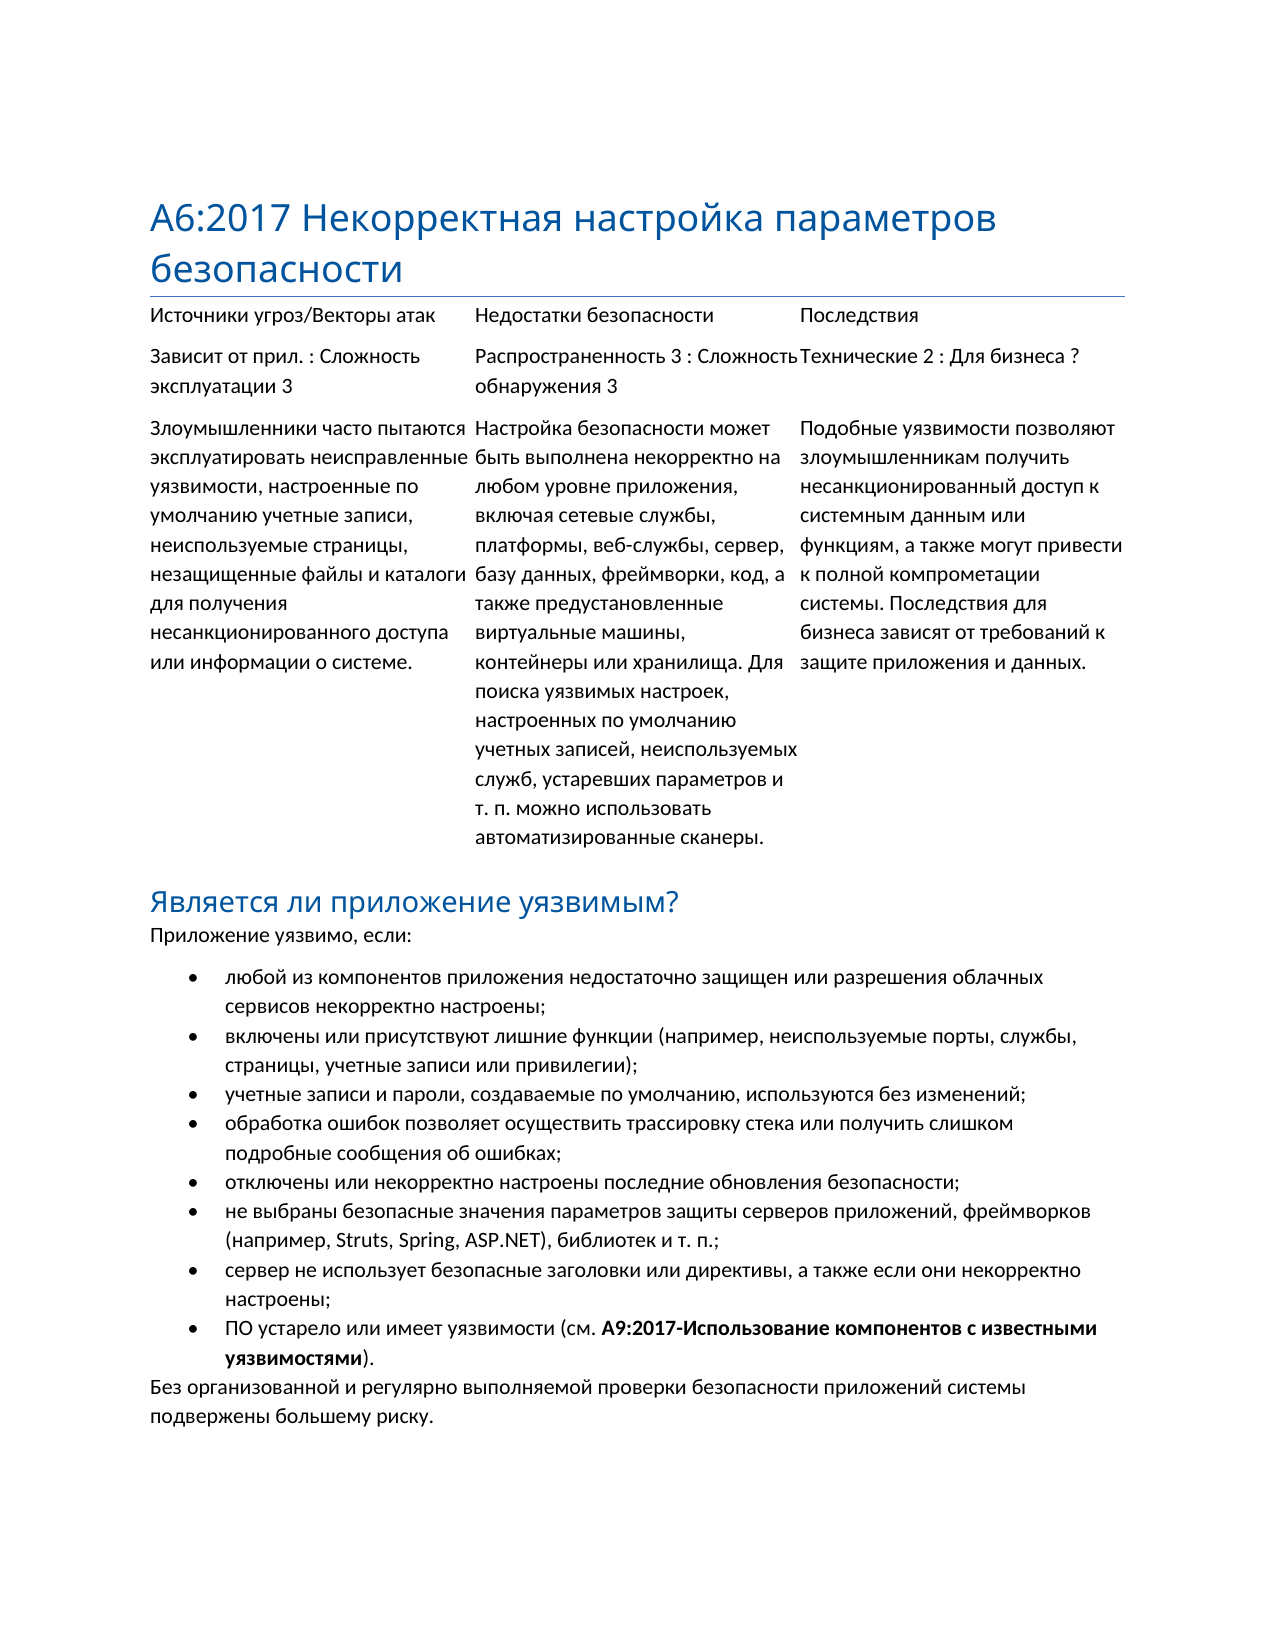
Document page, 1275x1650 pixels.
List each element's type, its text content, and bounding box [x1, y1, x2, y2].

text Без организованной и регулярно выполняемой проверки безопасности приложений системы подвержены большему риску. [150, 1373, 1125, 1429]
list сервер не использует безопасные заголовки или директивы, а также если они некорректно настроены; [187, 1256, 1125, 1312]
table_cell Зависит от прил. : Сложность эксплуатации 3 [150, 343, 475, 414]
table_header Последствия [800, 301, 1125, 343]
text Приложение уязвимо, если: [150, 921, 1125, 948]
list ПО устарело или имеет уязвимости (см. A9:2017-Использование компонентов с известными уязвимостями). [187, 1314, 1125, 1370]
list учетные записи и пароли, создаваемые по умолчанию, используются без изменений; [187, 1080, 1125, 1107]
table_cell Настройка безопасности может быть выполнена некорректно на любом уровне приложения, включая сетевые службы, платформы, веб-службы, сервер, базу данных, фреймворки, код, а также предустановленные виртуальные машины, контейнеры или хранилища. Для поиска уязвимых настроек, настроенных по умолчанию учетных записей, неиспользуемых служб, устаревших параметров и т. п. можно использовать автоматизированные сканеры. [475, 414, 800, 865]
table_cell Подобные уязвимости позволяют злоумышленникам получить несанкционированный доступ к системным данным или функциям, а также могут привести к полной компрометации системы. Последствия для бизнеса зависят от требований к защите приложения и данных. [800, 414, 1125, 865]
table_cell Технические 2 : Для бизнеса ? [800, 343, 1125, 414]
list обработка ошибок позволяет осуществить трассировку стека или получить слишком подробные сообщения об ошибках; [187, 1109, 1125, 1166]
list отключены или некорректно настроены последние обновления безопасности; [187, 1168, 1125, 1195]
table_cell Распространенность 3 : Сложность обнаружения 3 [475, 343, 800, 414]
subtitle A6:2017 Некорректная настройка параметров безопасности [150, 192, 1125, 296]
list любой из компонентов приложения недостаточно защищен или разрешения облачных сервисов некорректно настроены; [187, 963, 1125, 1019]
table_header Недостатки безопасности [475, 301, 800, 343]
table_header Источники угроз/Векторы атак [150, 301, 475, 343]
list включены или присутствуют лишние функции (например, неиспользуемые порты, службы, страницы, учетные записи или привилегии); [187, 1022, 1125, 1078]
subtitle Является ли приложение уязвимым? [150, 882, 1125, 921]
table_cell Злоумышленники часто пытаются эксплуатировать неисправленные уязвимости, настроенные по умолчанию учетные записи, неиспользуемые страницы, незащищенные файлы и каталоги для получения несанкционированного доступа или информации о системе. [150, 414, 475, 865]
list не выбраны безопасные значения параметров защиты серверов приложений, фреймворков (например, Struts, Spring, ASP.NET), библиотек и т. п.; [187, 1197, 1125, 1253]
